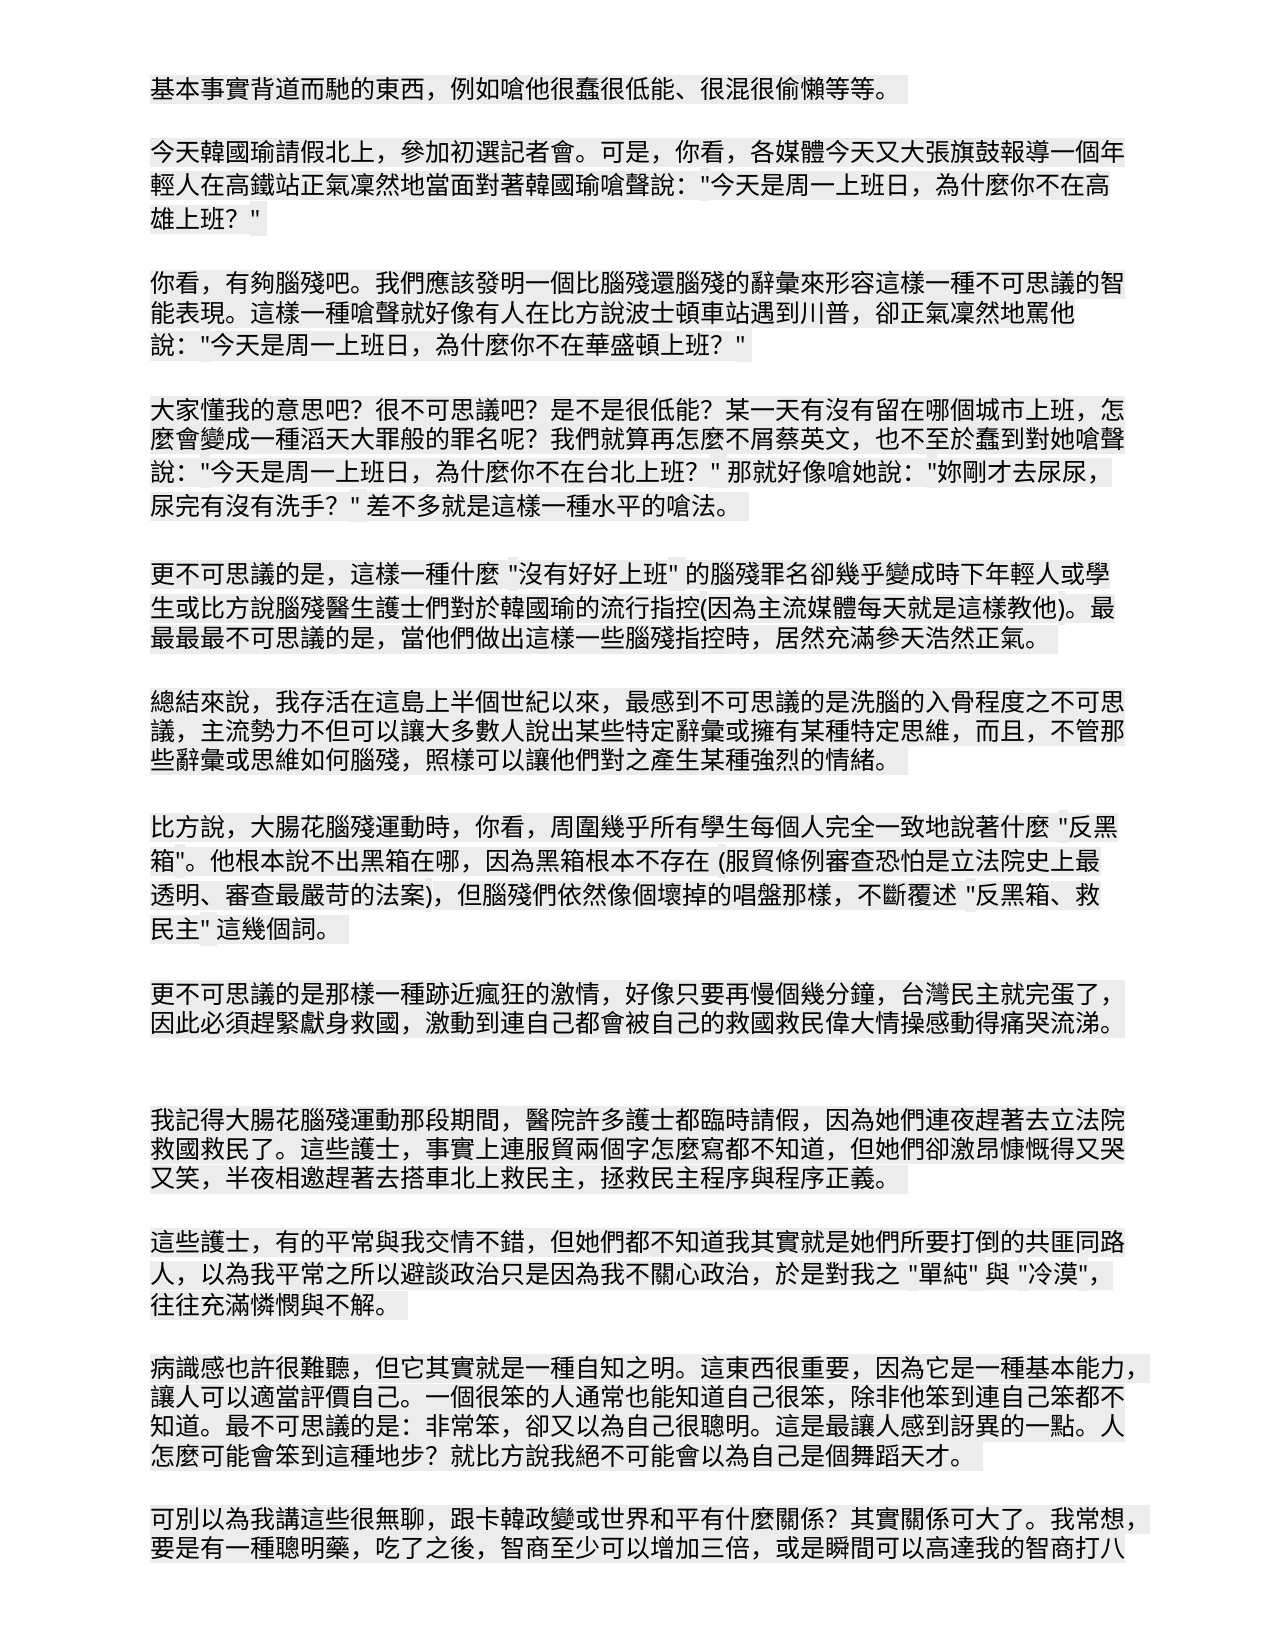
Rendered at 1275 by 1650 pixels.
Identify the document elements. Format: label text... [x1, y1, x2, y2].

text 卡韓政變 (118)：病識感與溝通困境 陳真 2019. 07. 16. 病人見到醫生往往是盡量訴說症狀與不適，但有一種病人卻例外，那就是精神科；大多數精神病人是沒有病識感的，你說他有病，開藥給他吃，他說醫生你才有病，要吃你自己吃。 我發現有些東西是單行道，例如感情，例如某種 "視覺" 與 "溝通"。很多時候，感情是單向的，一方熱情澎湃，鞠躬盡瘁，至死不渝，另一方卻是只進不出。視覺也一樣，聰慧者 "看" 得見平庸者與腦殘，但後者卻看不見前者。 溝通也一樣，有溝沒有通是一種常態，因為有一方缺乏接收某種訊息的頻率，他不可能聽得見你在講什麼。就比方說，我想跟一隻猴子談談中美貿易大戰，估計是找不到溝通語彙與溝通管道的。反之卻不然，對方不用開口，你往往就知道他在想什麼以及將會說什麼了。不信你去街上隨便找個年輕人，問問他對於韓國瑜有什麼看法，答案一定就是那幾句："很混"、"不認真"、"草包"、"沒把高雄市長職位做滿"。 我常對這樣一種單行道現象感到很驚奇，同時也很無奈，因為它往往不可改變，也無從應對。許多時候，面對這種狀況，我就怕了，因為你根本找不到足以溝通的辭彙；一時之間，感覺自己就像個怪物那樣，瞬間就被一大團誤解與扭曲所包圍而無法掙脫。 我同時也常對缺乏病識感 (或說自知之明) 感到很震驚，很難想像一個人為何會笨到居然連自己知道什麼、不知道什麼都不知道。 說這樣一些腦殘是鸚鵡，基本上是侮辱了鸚鵡，因為鸚鵡不具侵略性，牠不會傻到以為自己真的懂得自己在說什麼，牠只是依樣畫葫蘆學著發出聲音，如此而已，並無積極表態成份，更不用說嗆聲了。可是，腦殘者卻往往很喜歡嗆聲。嗆聲很好，問題是你嗆得對不對。 報紙最喜歡報導韓國瑜又被哪個學生或哪個年輕人嗆聲，每天無數的這類報導，以營造一種 "韓國瑜很爛" 的流行氛圍，使得腦殘們以嗆韓為酷炫。嗆來嗆去，都是嗆一些完全與基本事實背道而馳的東西，例如嗆他很蠢很低能、很混很偷懶等等。 今天韓國瑜請假北上，參加初選記者會。可是，你看，各媒體今天又大張旗鼓報導一個年輕人在高鐵站正氣凜然地當面對著韓國瑜嗆聲說："今天是周一上班日，為什麼你不在高雄上班？" 你看，有夠腦殘吧。我們應該發明一個比腦殘還腦殘的辭彙來形容這樣一種不可思議的智能表現。這樣一種嗆聲就好像有人在比方說波士頓車站遇到川普，卻正氣凜然地罵他說："今天是周一上班日，為什麼你不在華盛頓上班？" 大家懂我的意思吧？很不可思議吧？是不是很低能？某一天有沒有留在哪個城市上班，怎麼會變成一種滔天大罪般的罪名呢？我們就算再怎麼不屑蔡英文，也不至於蠢到對她嗆聲說："今天是周一上班日，為什麼你不在台北上班？" 那就好像嗆她說："妳剛才去尿尿，尿完有沒有洗手？" 差不多就是這樣一種水平的嗆法。 更不可思議的是，這樣一種什麼 "沒有好好上班" 的腦殘罪名卻幾乎變成時下年輕人或學生或比方說腦殘醫生護士們對於韓國瑜的流行指控(因為主流媒體每天就是這樣教他)。最最最最不可思議的是，當他們做出這樣一些腦殘指控時，居然充滿參天浩然正氣。 總結來說，我存活在這島上半個世紀以來，最感到不可思議的是洗腦的入骨程度之不可思議，主流勢力不但可以讓大多數人說出某些特定辭彙或擁有某種特定思維，而且，不管那些辭彙或思維如何腦殘，照樣可以讓他們對之產生某種強烈的情緒。 比方說，大腸花腦殘運動時，你看，周圍幾乎所有學生每個人完全一致地說著什麼 "反黑箱"。他根本說不出黑箱在哪，因為黑箱根本不存在 (服貿條例審查恐怕是立法院史上最透明、審查最嚴苛的法案)，但腦殘們依然像個壞掉的唱盤那樣，不斷覆述 "反黑箱、救民主" 這幾個詞。 更不可思議的是那樣一種跡近瘋狂的激情，好像只要再慢個幾分鐘，台灣民主就完蛋了，因此必須趕緊獻身救國，激動到連自己都會被自己的救國救民偉大情操感動得痛哭流涕。 我記得大腸花腦殘運動那段期間，醫院許多護士都臨時請假，因為她們連夜趕著去立法院救國救民了。這些護士，事實上連服貿兩個字怎麼寫都不知道，但她們卻激昂慷慨得又哭又笑，半夜相邀趕著去搭車北上救民主，拯救民主程序與程序正義。 這些護士，有的平常與我交情不錯，但她們都不知道我其實就是她們所要打倒的共匪同路人，以為我平常之所以避談政治只是因為我不關心政治，於是對我之 "單純" 與 "冷漠"，往往充滿憐憫與不解。 病識感也許很難聽，但它其實就是一種自知之明。這東西很重要，因為它是一種基本能力，讓人可以適當評價自己。一個很笨的人通常也能知道自己很笨，除非他笨到連自己笨都不知道。最不可思議的是：非常笨，卻又以為自己很聰明。這是最讓人感到訝異的一點。人怎麼可能會笨到這種地步？就比方說我絕不可能會以為自己是個舞蹈天才。 可別以為我講這些很無聊，跟卡韓政變或世界和平有什麼關係？其實關係可大了。我常想，要是有一種聰明藥，吃了之後，智商至少可以增加三倍，或是瞬間可以高達我的智商打八折、開根號再乘以10，你想，洗腦還能起作用嗎？ [150, 75, 1125, 1563]
